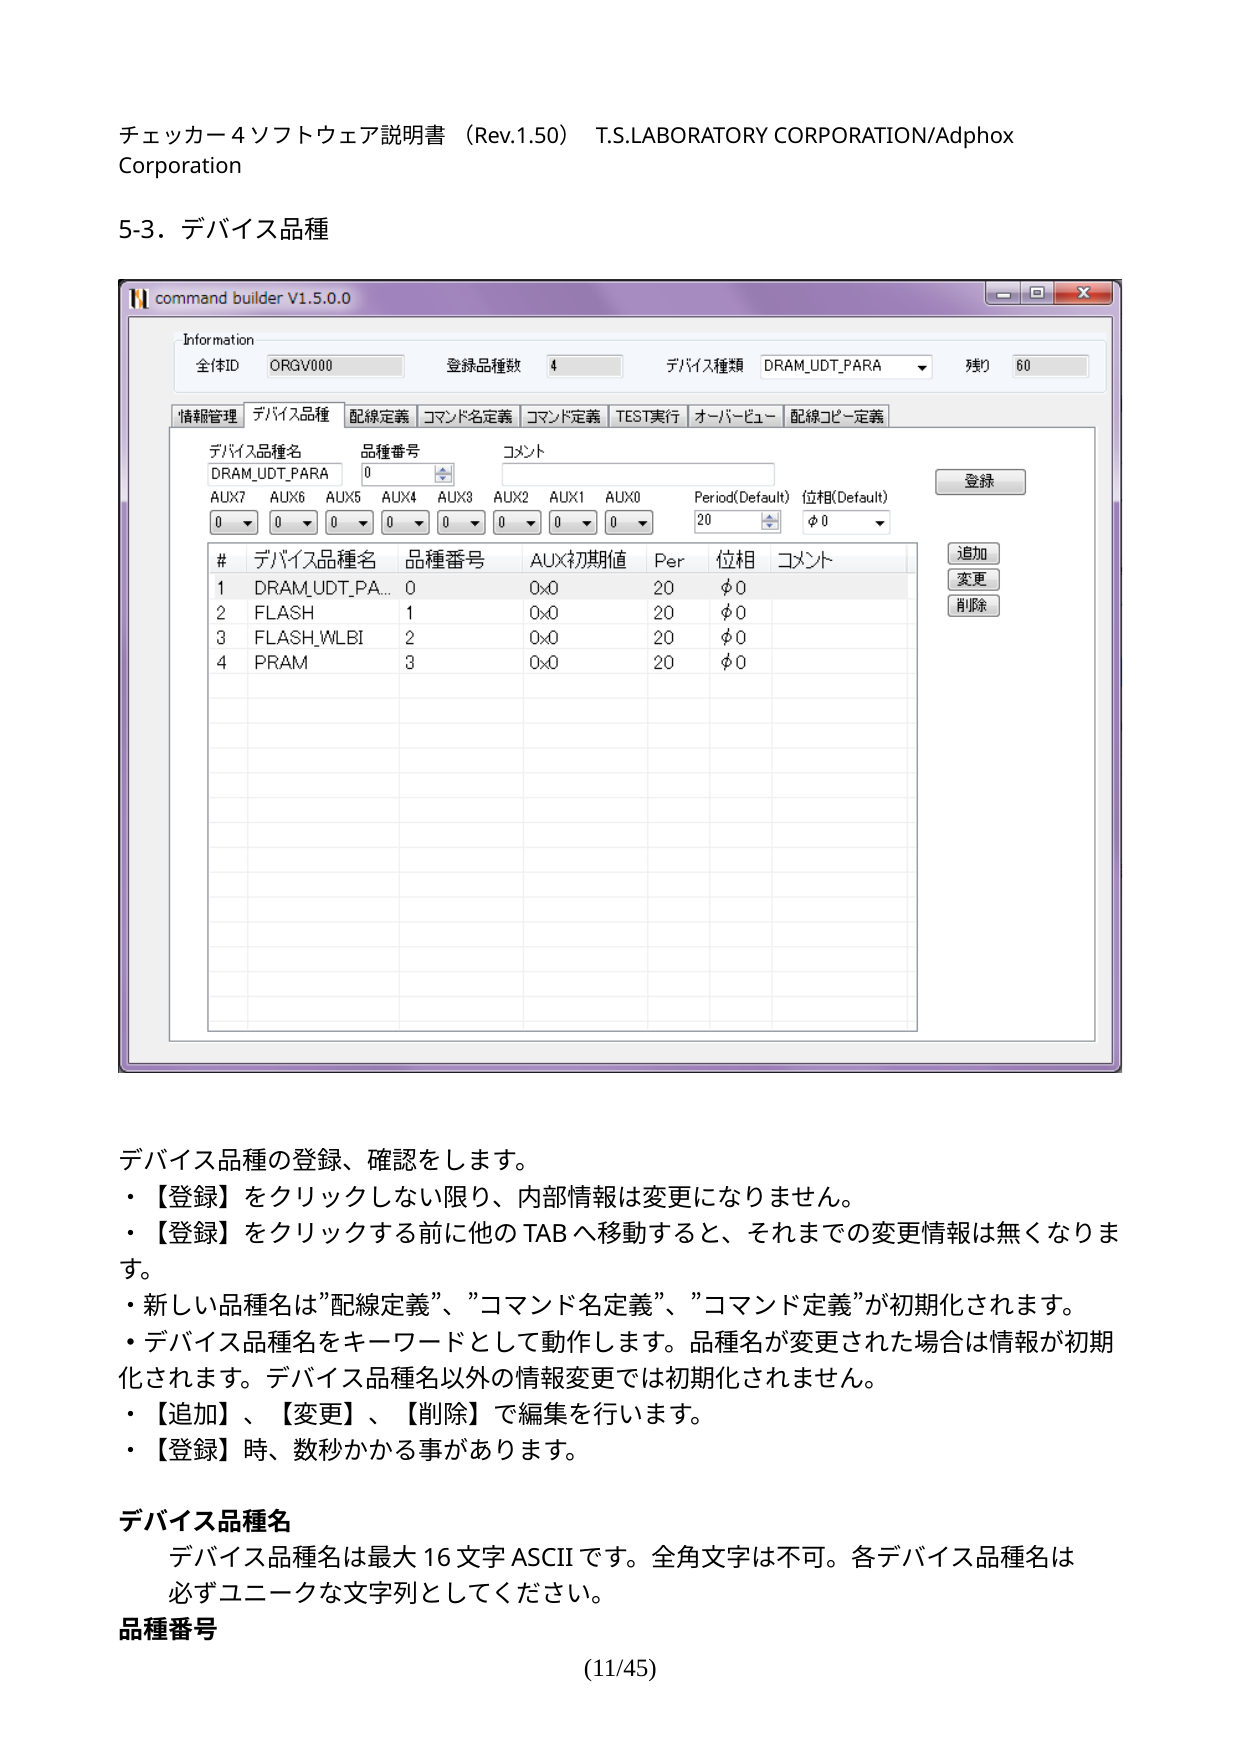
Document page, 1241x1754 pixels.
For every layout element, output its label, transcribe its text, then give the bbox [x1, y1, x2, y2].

text デバイス品種名 [118, 1501, 1122, 1537]
text デバイス品種の登録、確認をします。 [118, 1141, 1122, 1177]
text ・【登録】をクリックする前に他のTABへ移動すると、それまでの変更情報は無くなります。 [118, 1213, 1122, 1286]
text 必ずユニークな文字列としてください。 [118, 1574, 1122, 1610]
picture [118, 279, 1123, 1073]
text 5-3．デバイス品種 [118, 209, 1122, 246]
text 品種番号 [118, 1610, 1122, 1646]
text デバイス品種名は最大16文字ASCIIです。全角文字は不可。各デバイス品種名は [118, 1537, 1122, 1574]
text ・新しい品種名は”配線定義”、”コマンド名定義”、”コマンド定義”が初期化されます。 [118, 1286, 1122, 1322]
text ・【追加】、【変更】、【削除】で編集を行います。 [118, 1394, 1122, 1431]
text ・【登録】時、数秒かかる事があります。 [118, 1431, 1122, 1467]
text ・デバイス品種名をキーワードとして動作します。品種名が変更された場合は情報が初期化されます。デバイス品種名以外の情報変更では初期化されません。 [118, 1322, 1122, 1394]
text ・【登録】をクリックしない限り、内部情報は変更になりません。 [118, 1177, 1122, 1213]
